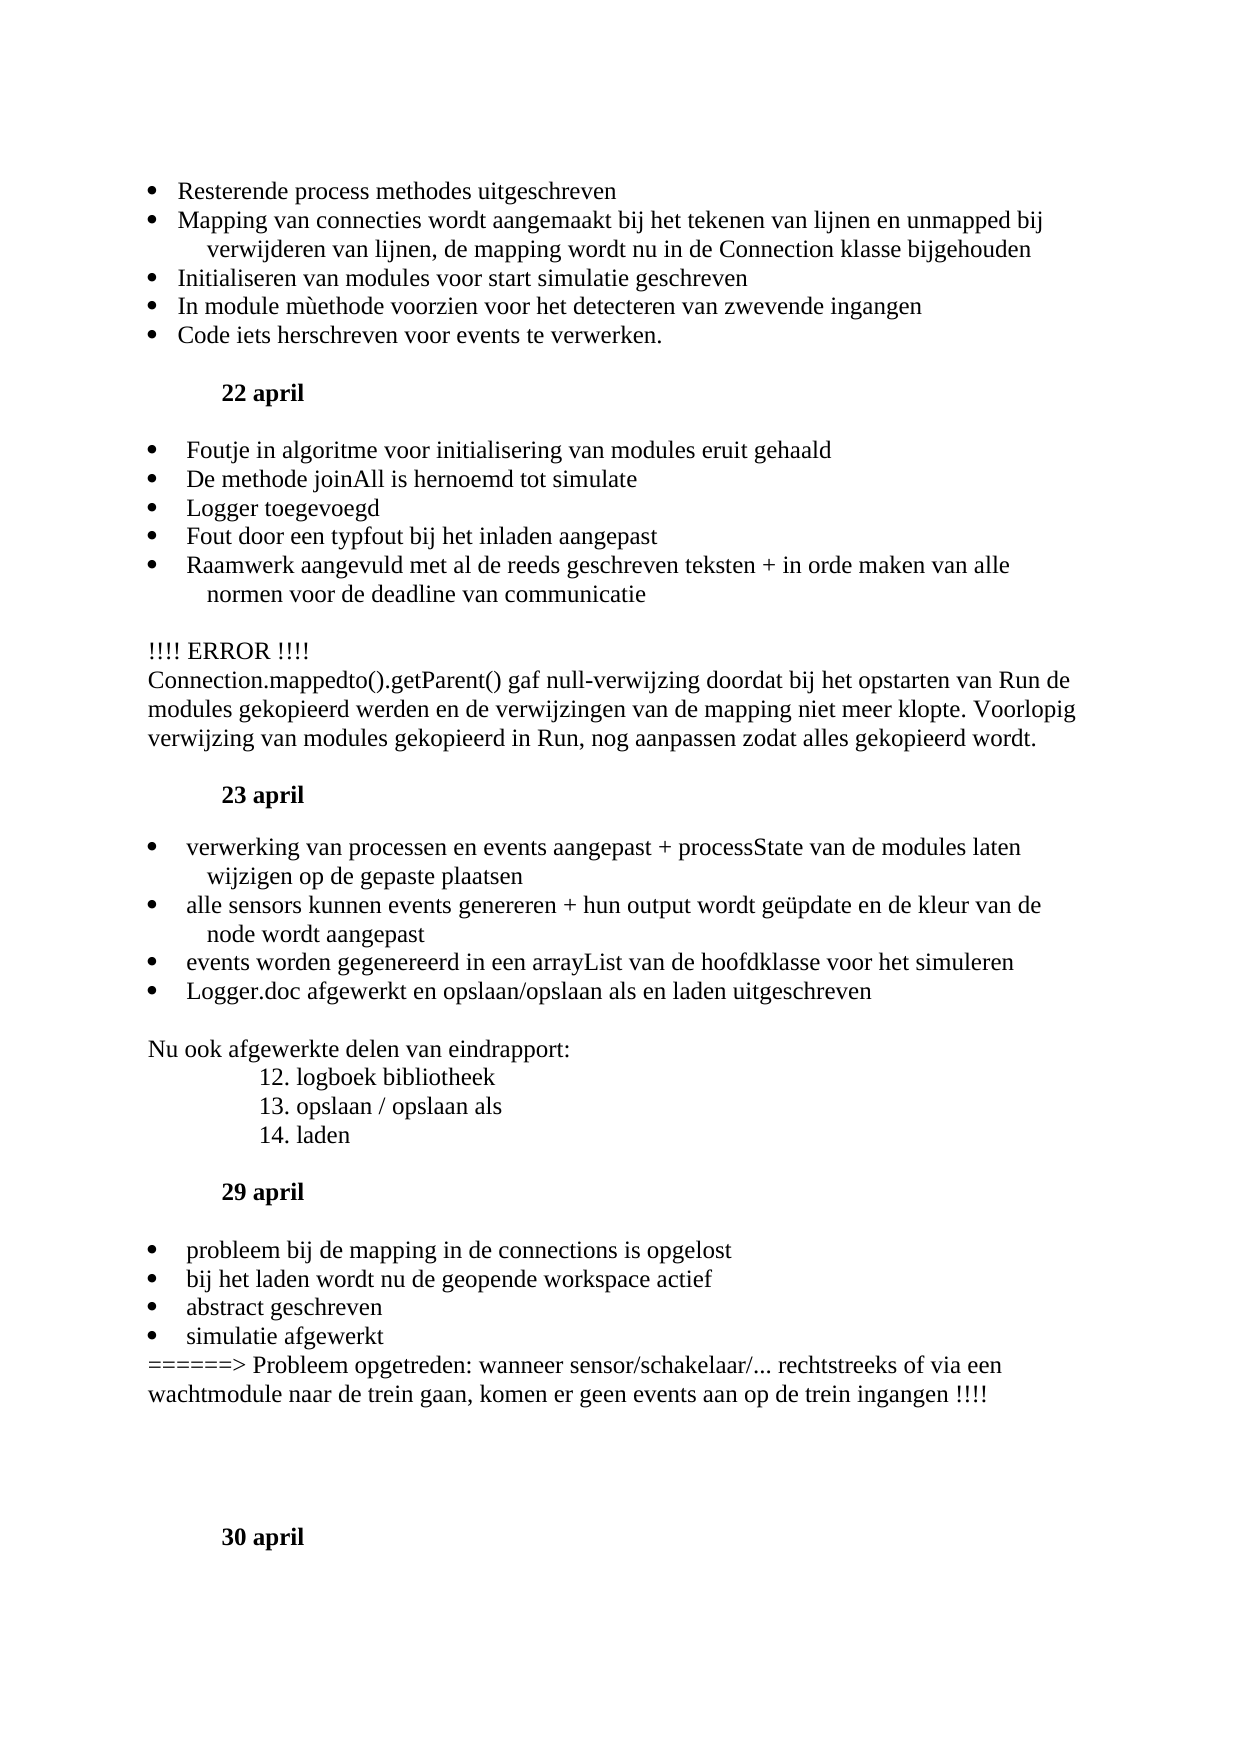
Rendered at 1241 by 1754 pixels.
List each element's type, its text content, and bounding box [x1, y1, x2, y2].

list Fout door een typfout bij het inladen aangepast [148, 521, 1093, 550]
list In module mùethode voorzien voor het detecteren van zwevende ingangen [148, 291, 1093, 320]
text 23 april [148, 780, 1093, 809]
list Code iets herschreven voor events te verwerken. [148, 320, 1093, 349]
list abstract geschreven [148, 1292, 1093, 1321]
list Initialiseren van modules voor start simulatie geschreven [148, 263, 1093, 291]
text 30 april [148, 1522, 1093, 1551]
text ======> Probleem opgetreden: wanneer sensor/schakelaar/... rechtstreeks of via een wachtmodule naar de trein gaan, komen er geen events aan op de trein ingangen !!!! [148, 1350, 1093, 1407]
text 29 april [148, 1177, 1093, 1206]
list Resterende process methodes uitgeschreven [148, 176, 1093, 205]
list Logger.doc afgewerkt en opslaan/opslaan als en laden uitgeschreven [148, 976, 1093, 1005]
list probleem bij de mapping in de connections is opgelost [148, 1235, 1093, 1264]
list events worden gegenereerd in een arrayList van de hoofdklasse voor het simuleren [148, 947, 1093, 976]
list De methode joinAll is hernoemd tot simulate [148, 464, 1093, 493]
list simulatie afgewerkt [148, 1321, 1093, 1350]
list bij het laden wordt nu de geopende workspace actief [148, 1264, 1093, 1292]
list Foutje in algoritme voor initialisering van modules eruit gehaald [148, 435, 1093, 464]
list verwerking van processen en events aangepast + processState van de modules laten wijzigen op de gepaste plaatsen [148, 832, 1093, 890]
list laden [258, 1120, 1093, 1149]
text 22 april [148, 378, 1093, 406]
list Logger toegevoegd [148, 493, 1093, 521]
list Mapping van connecties wordt aangemaakt bij het tekenen van lijnen en unmapped bij verwijderen van lijnen, de mapping wordt nu in de Connection klasse bijgehouden [148, 205, 1093, 263]
list alle sensors kunnen events genereren + hun output wordt geüpdate en de kleur van de node wordt aangepast [148, 890, 1093, 947]
text Nu ook afgewerkte delen van eindrapport: [148, 1034, 1093, 1062]
list opslaan / opslaan als [258, 1091, 1093, 1120]
text Connection.mappedto().getParent() gaf null-verwijzing doordat bij het opstarten van Run de modules gekopieerd werden en de verwijzingen van de mapping niet meer klopte. Voorlopig verwijzing van modules gekopieerd in Run, nog aanpassen zodat alles gekopieerd wordt. [148, 665, 1093, 751]
list logboek bibliotheek [258, 1062, 1093, 1091]
list Raamwerk aangevuld met al de reeds geschreven teksten + in orde maken van alle normen voor de deadline van communicatie [148, 550, 1093, 608]
text !!!! ERROR !!!! [148, 636, 1093, 665]
